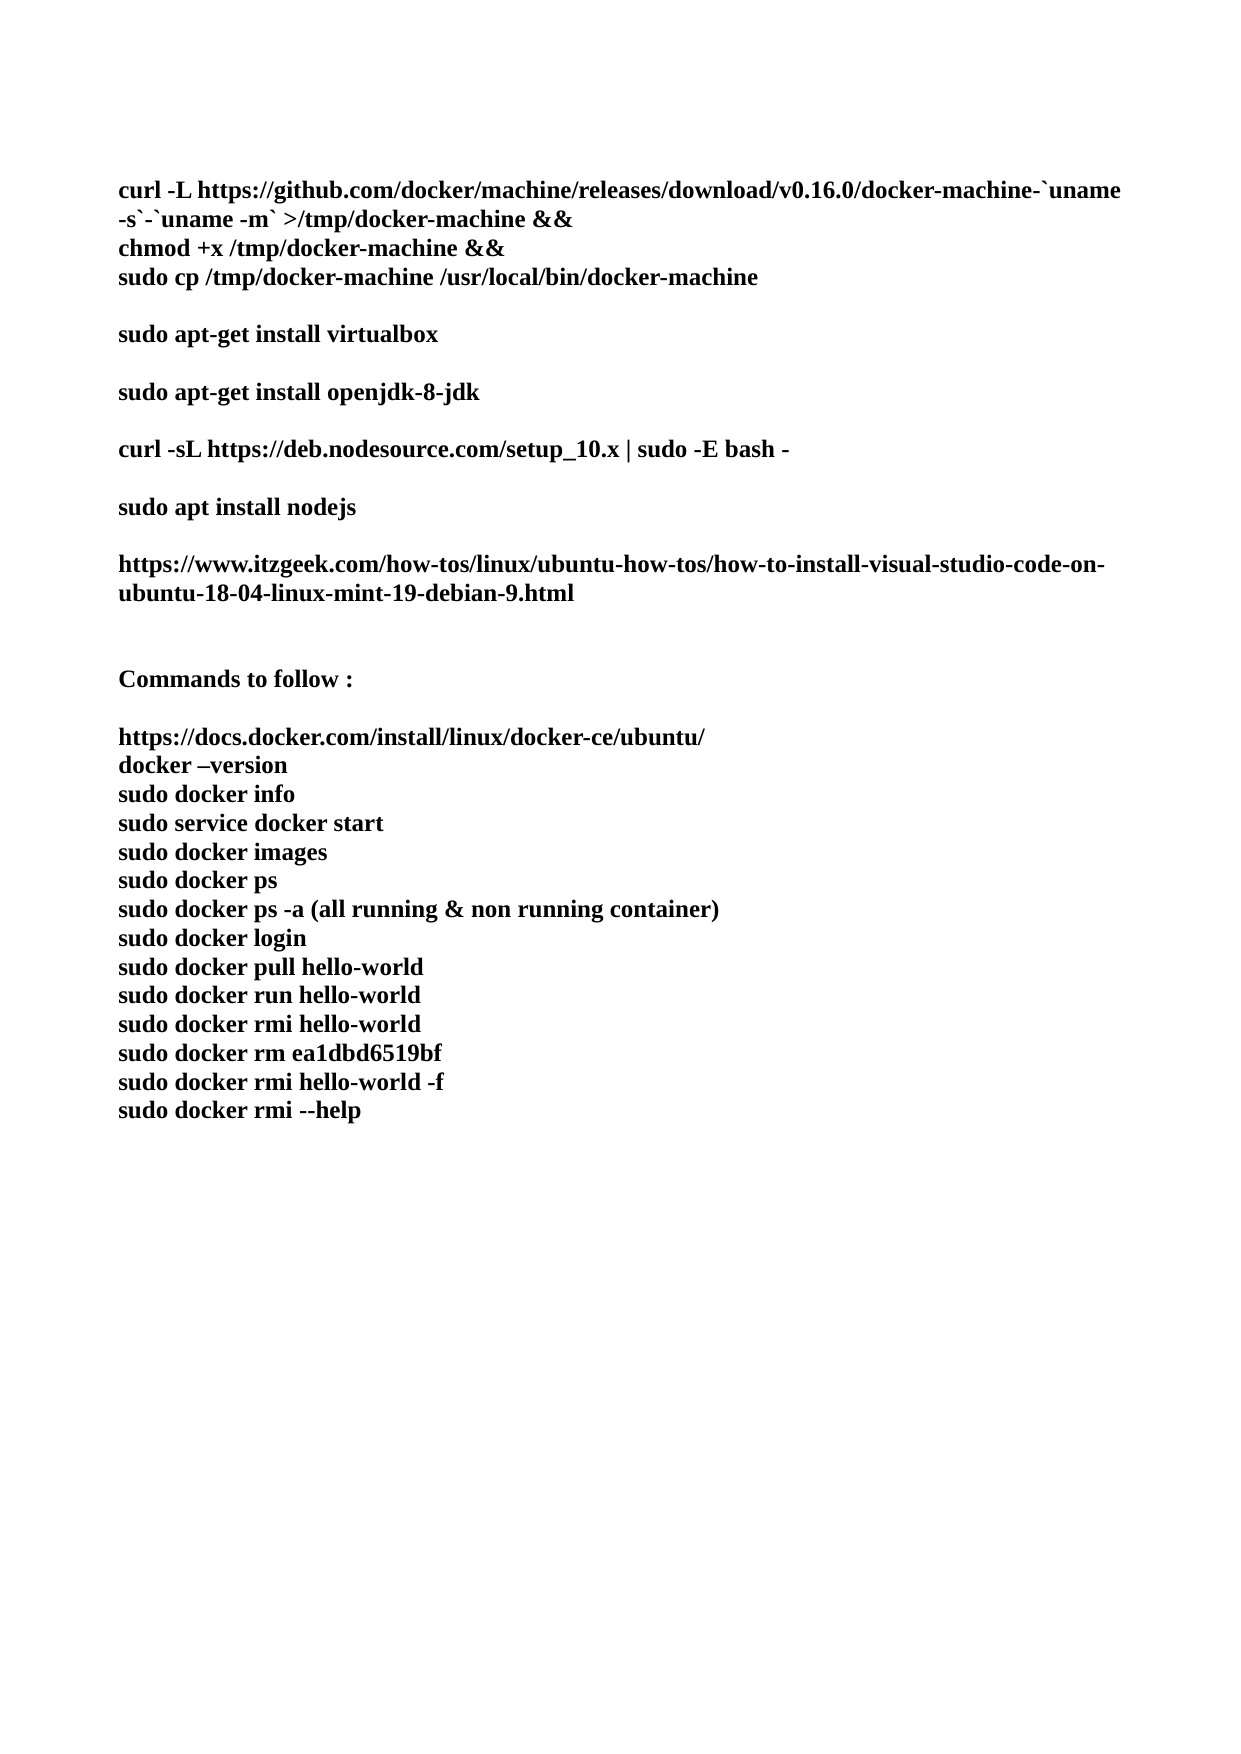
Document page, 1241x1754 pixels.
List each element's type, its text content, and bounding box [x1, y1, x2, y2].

text curl -L https://github.com/docker/machine/releases/download/v0.16.0/docker-machine-`uname -s`-`uname -m` >/tmp/docker-machine && [118, 176, 1122, 233]
text sudo service docker start [118, 808, 1122, 837]
text sudo docker pull hello-world [118, 952, 1122, 981]
text sudo docker login [118, 923, 1122, 952]
text sudo apt-get install virtualbox [118, 319, 1122, 348]
text chmod +x /tmp/docker-machine && [118, 233, 1122, 262]
text sudo docker ps [118, 866, 1122, 894]
text sudo docker rmi hello-world [118, 1009, 1122, 1038]
text curl -sL https://deb.nodesource.com/setup_10.x | sudo -E bash - [118, 434, 1122, 463]
text https://docs.docker.com/install/linux/docker-ce/ubuntu/ [118, 722, 1122, 751]
text sudo docker rm ea1dbd6519bf [118, 1038, 1122, 1067]
text sudo docker info [118, 779, 1122, 808]
text docker –version [118, 751, 1122, 779]
text sudo docker images [118, 837, 1122, 866]
text sudo apt install nodejs [118, 492, 1122, 521]
text sudo docker rmi --help [118, 1096, 1122, 1124]
text https://www.itzgeek.com/how-tos/linux/ubuntu-how-tos/how-to-install-visual-studio-code-on-ubuntu-18-04-linux-mint-19-debian-9.html [118, 549, 1122, 607]
text sudo apt-get install openjdk-8-jdk [118, 377, 1122, 406]
text sudo docker ps -a (all running & non running container) [118, 894, 1122, 923]
text sudo docker run hello-world [118, 981, 1122, 1009]
text Commands to follow : [118, 664, 1122, 693]
text sudo docker rmi hello-world -f [118, 1067, 1122, 1096]
text sudo cp /tmp/docker-machine /usr/local/bin/docker-machine [118, 262, 1122, 291]
